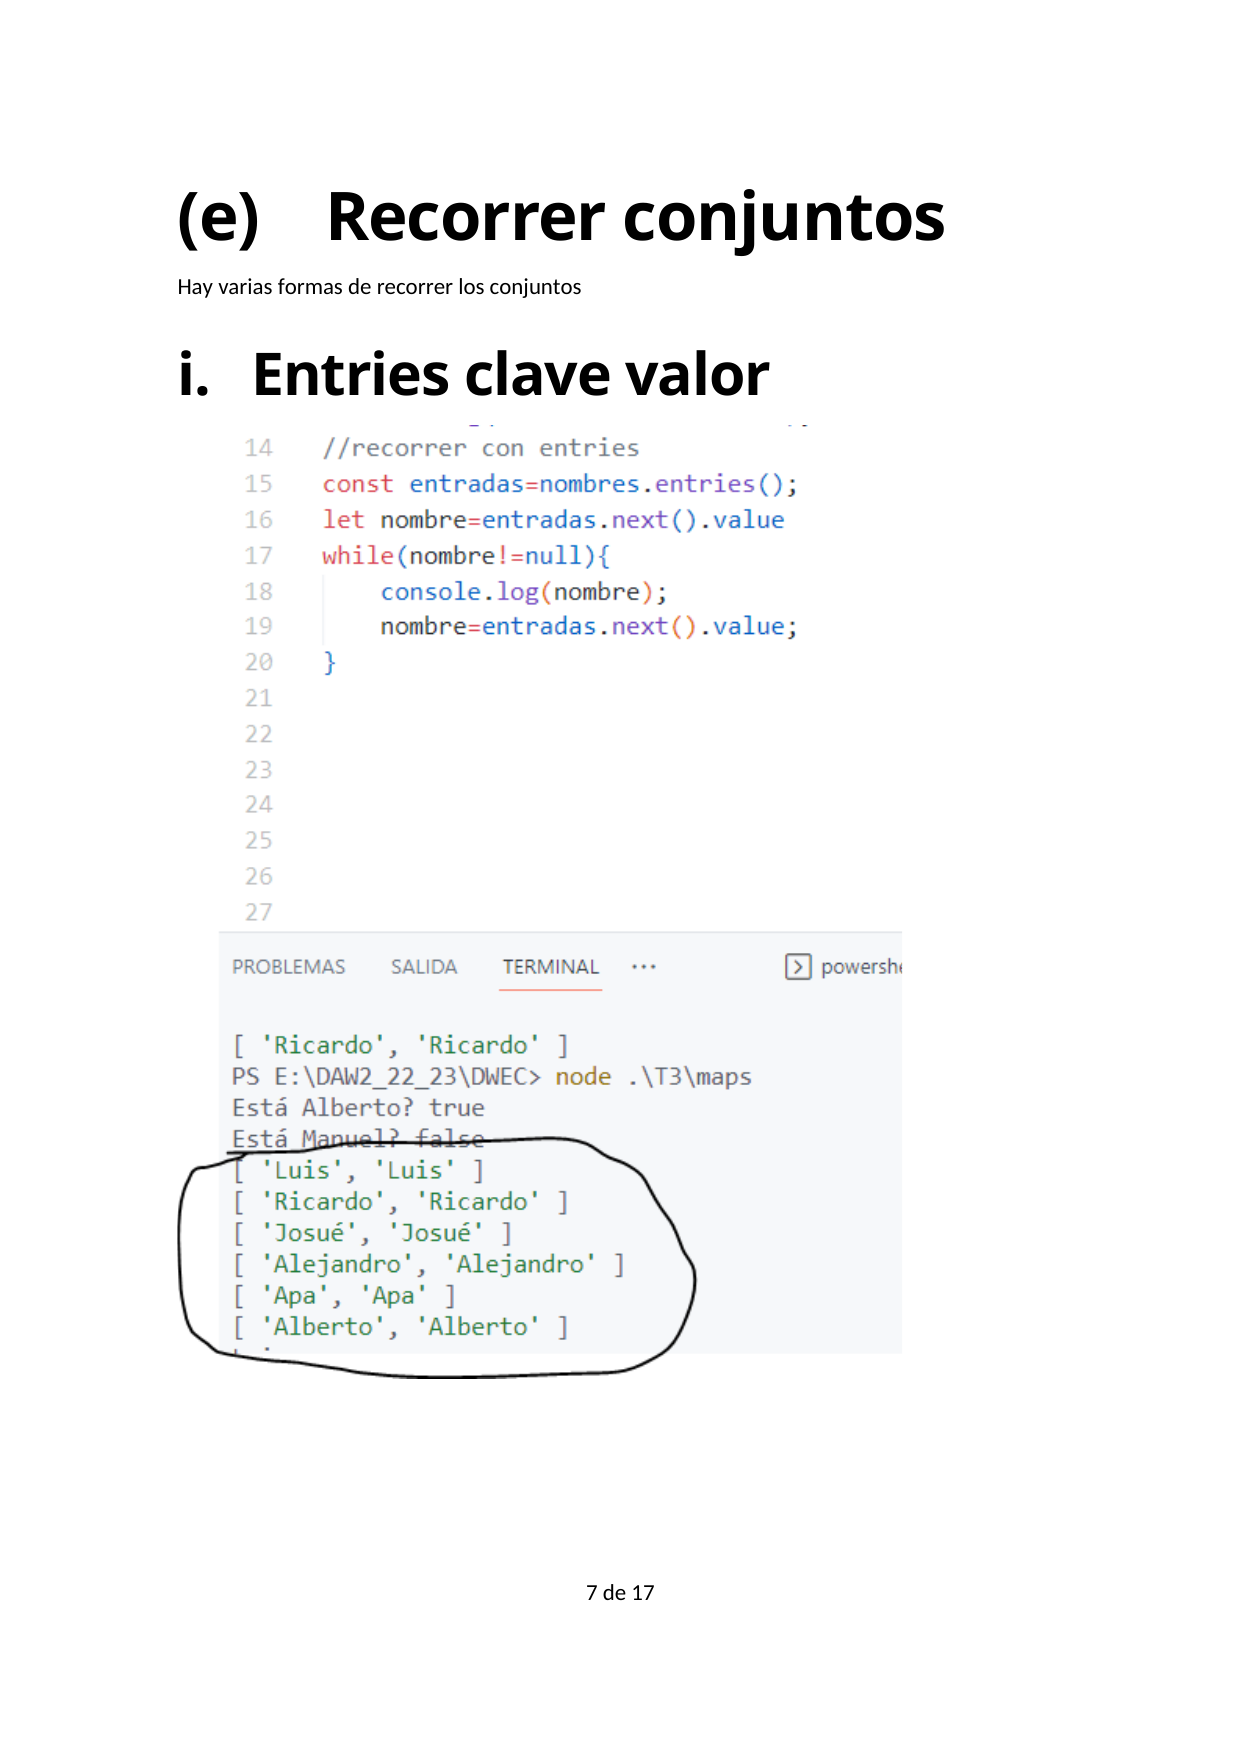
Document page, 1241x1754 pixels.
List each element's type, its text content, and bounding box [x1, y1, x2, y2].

text Hay varias formas de recorrer los conjuntos [177, 272, 1063, 300]
subtitle Entries clave valor [177, 333, 1063, 413]
subtitle Recorrer conjuntos [177, 168, 1063, 260]
picture [177, 425, 903, 1379]
